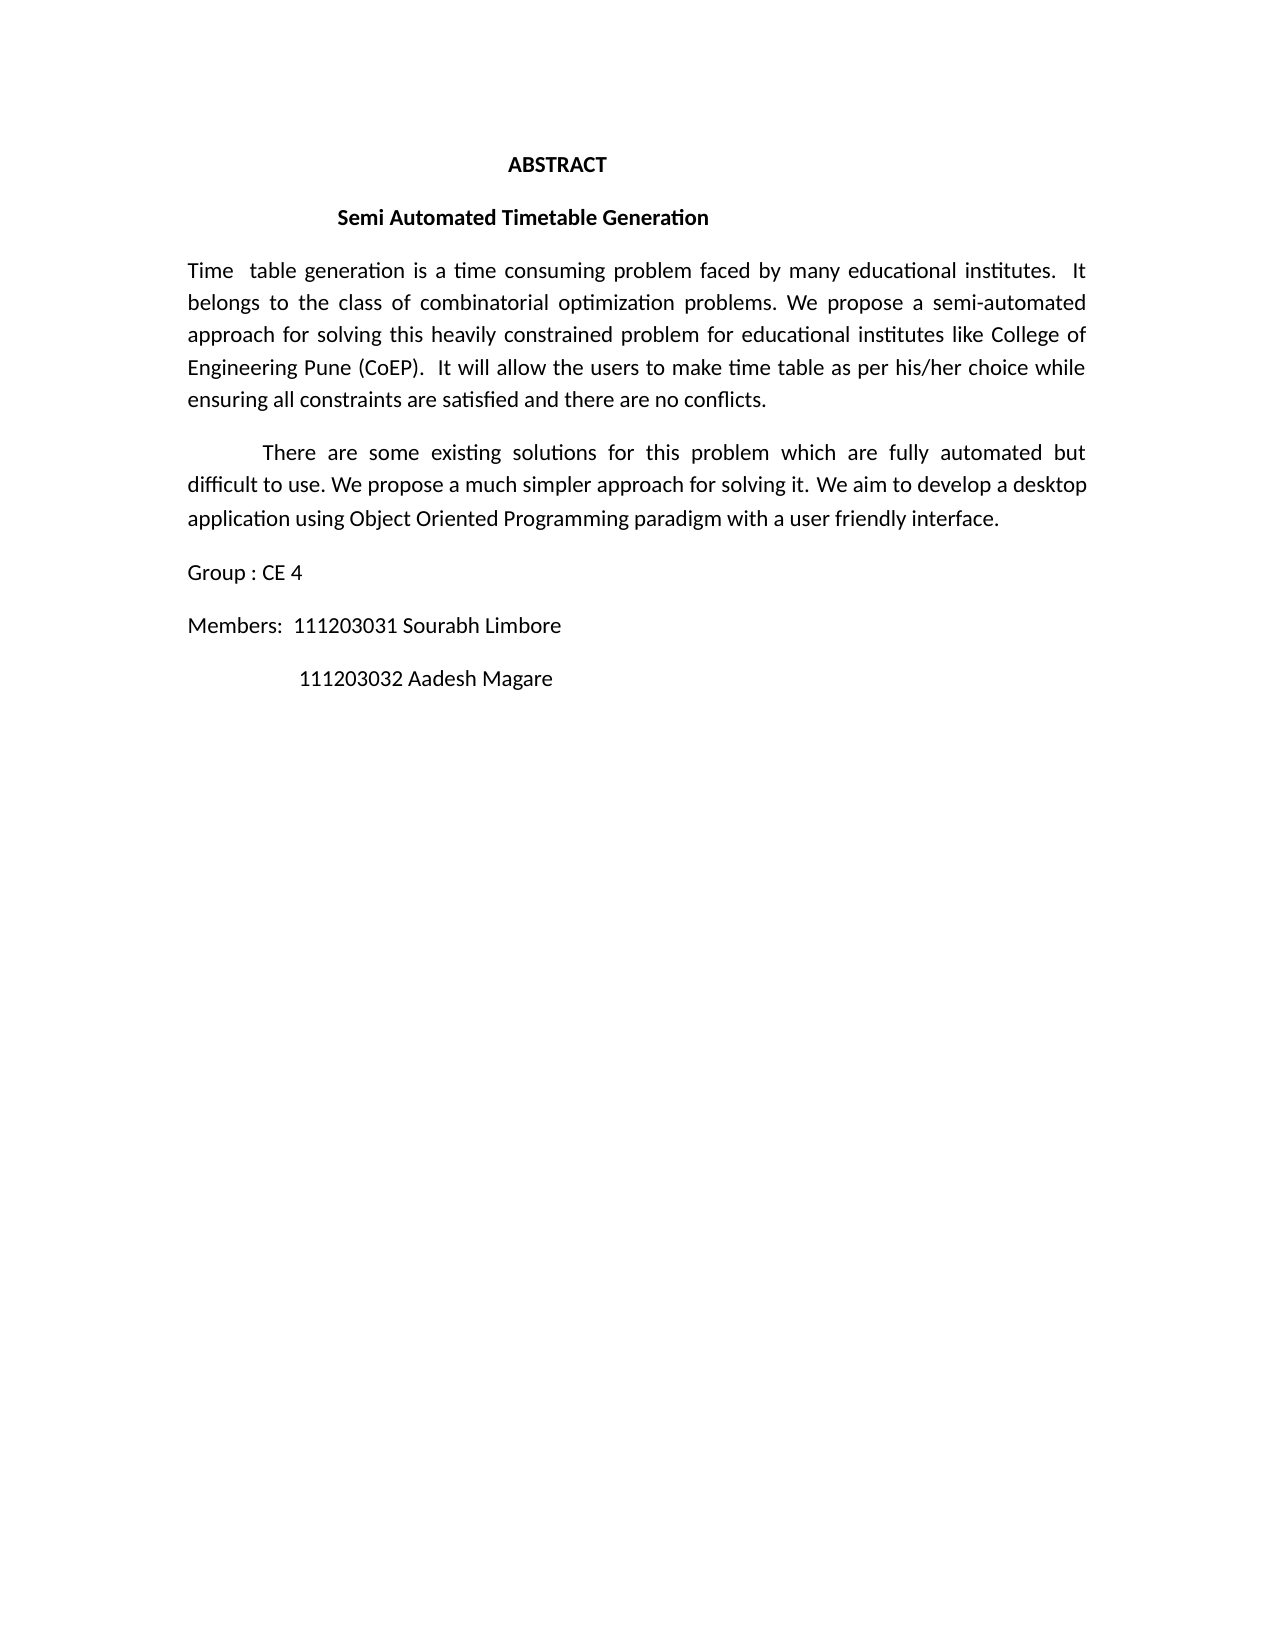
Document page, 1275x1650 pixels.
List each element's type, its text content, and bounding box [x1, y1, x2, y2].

text Members: 111203031 Sourabh Limbore [187, 611, 1087, 639]
text Semi Automated Timetable Generation [187, 203, 1087, 231]
text ABSTRACT [187, 150, 1087, 178]
text Time table generation is a time consuming problem faced by many educational institutes. It belongs to the class of combinatorial optimization problems. We propose a semi-automated approach for solving this heavily constrained problem for educational institutes like College of Engineering Pune (CoEP). It will allow the users to make time table as per his/her choice while ensuring all constraints are satisfied and there are no conflicts. [187, 256, 1087, 413]
text There are some existing solutions for this problem which are fully automated but difficult to use. We propose a much simpler approach for solving it. We aim to develop a desktop application using Object Oriented Programming paradigm with a user friendly interface. [187, 438, 1087, 533]
text 111203032 Aadesh Magare [187, 664, 1087, 692]
text Group : CE 4 [187, 558, 1087, 586]
